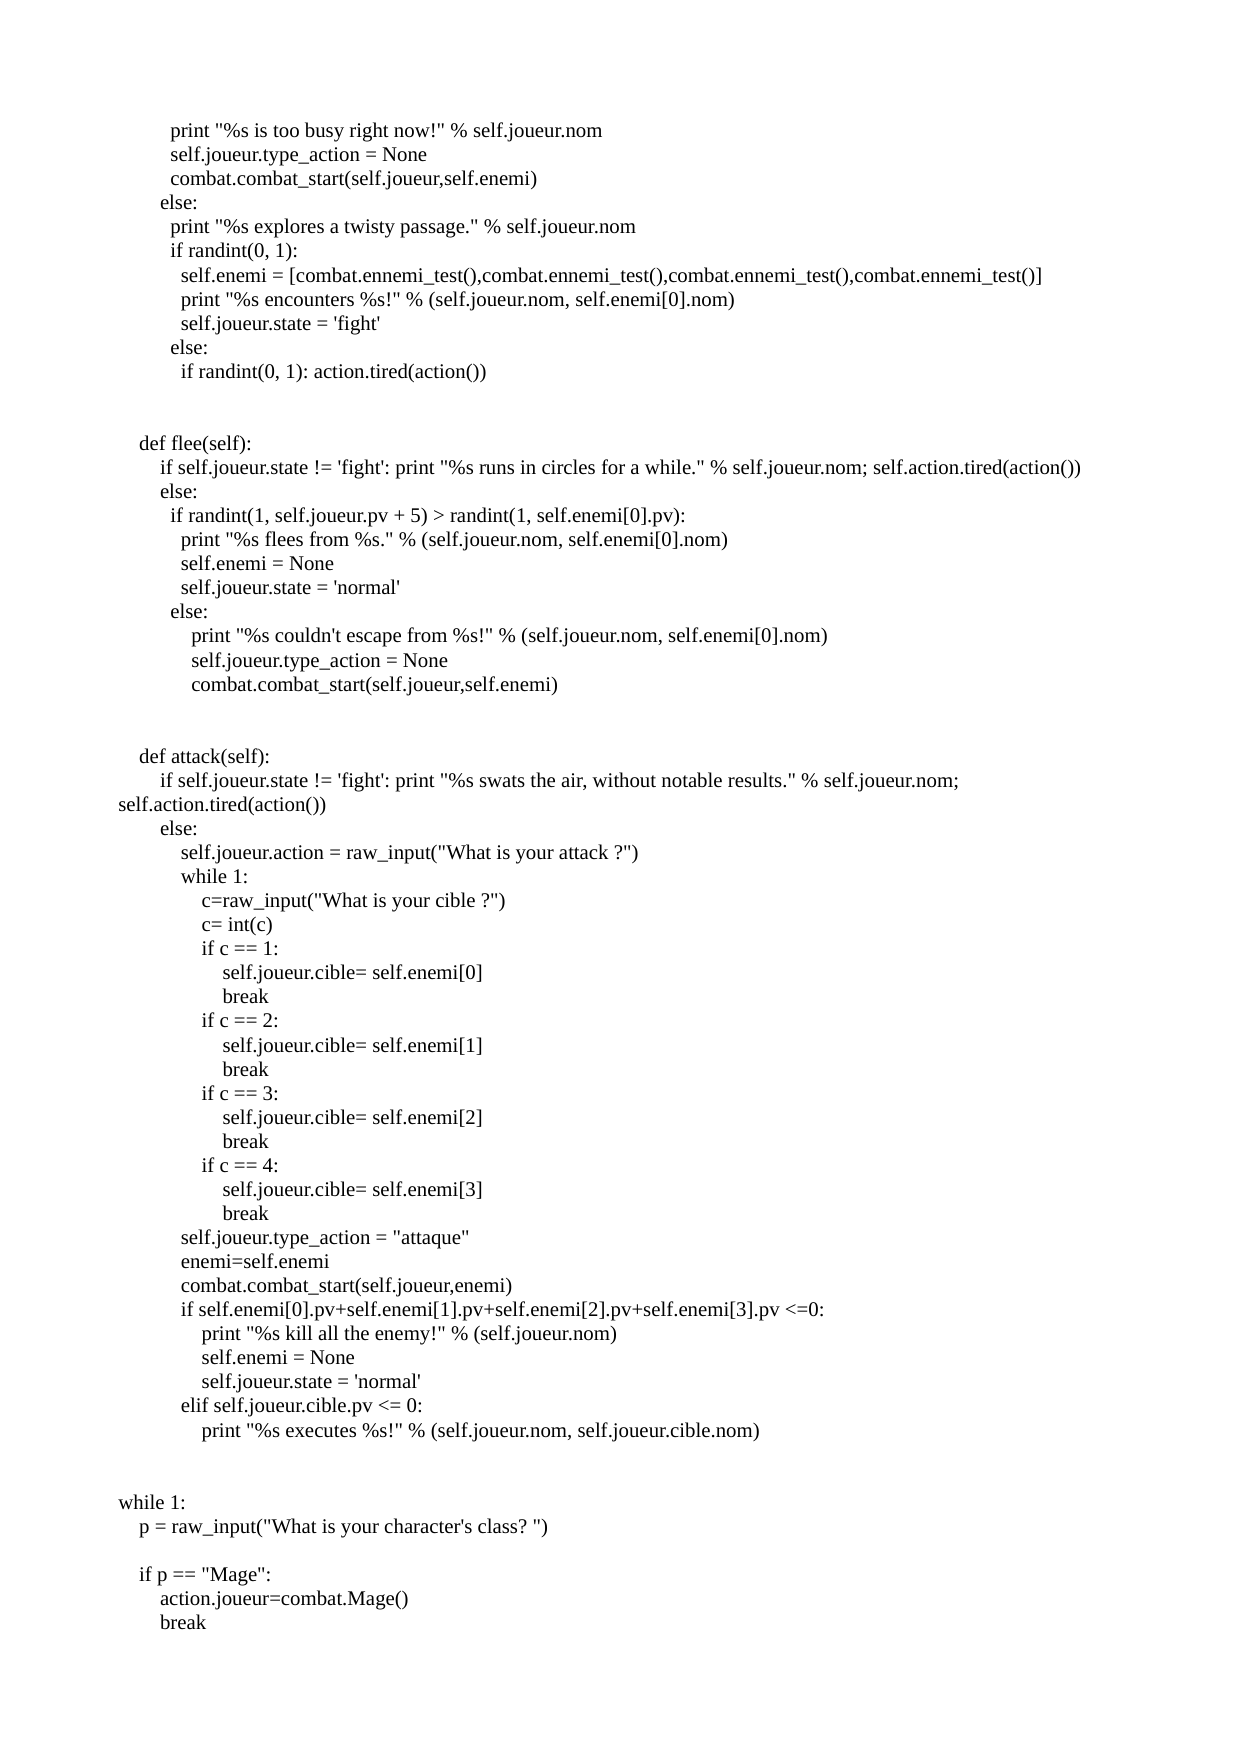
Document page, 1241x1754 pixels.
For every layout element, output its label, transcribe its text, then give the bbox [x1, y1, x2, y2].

text self.joueur.state = 'normal' [118, 1369, 1122, 1393]
text self.enemi = None [118, 1345, 1122, 1369]
text if self.enemi[0].pv+self.enemi[1].pv+self.enemi[2].pv+self.enemi[3].pv <=0: [118, 1297, 1122, 1321]
text if p == "Mage": [118, 1562, 1122, 1586]
text action.joueur=combat.Mage() [118, 1586, 1122, 1610]
text if self.joueur.state != 'fight': print "%s swats the air, without notable results." % self.joueur.nom; self.action.tired(action()) [118, 768, 1122, 816]
text if c == 1: [118, 936, 1122, 960]
text break [118, 1201, 1122, 1225]
text self.joueur.cible= self.enemi[1] [118, 1032, 1122, 1057]
text else: [118, 599, 1122, 623]
text print "%s couldn't escape from %s!" % (self.joueur.nom, self.enemi[0].nom) [118, 623, 1122, 647]
text self.enemi = None [118, 551, 1122, 575]
text print "%s executes %s!" % (self.joueur.nom, self.joueur.cible.nom) [118, 1417, 1122, 1442]
text break [118, 1610, 1122, 1634]
text if c == 2: [118, 1008, 1122, 1032]
text def attack(self): [118, 744, 1122, 768]
text self.joueur.type_action = "attaque" [118, 1225, 1122, 1249]
text print "%s explores a twisty passage." % self.joueur.nom [118, 214, 1122, 238]
text else: [118, 479, 1122, 503]
text print "%s is too busy right now!" % self.joueur.nom [118, 118, 1122, 142]
text self.joueur.cible= self.enemi[2] [118, 1105, 1122, 1129]
text if self.joueur.state != 'fight': print "%s runs in circles for a while." % self.joueur.nom; self.action.tired(action()) [118, 455, 1122, 479]
text if randint(0, 1): action.tired(action()) [118, 359, 1122, 383]
text else: [118, 335, 1122, 359]
text print "%s flees from %s." % (self.joueur.nom, self.enemi[0].nom) [118, 527, 1122, 551]
text break [118, 1129, 1122, 1153]
text print "%s encounters %s!" % (self.joueur.nom, self.enemi[0].nom) [118, 287, 1122, 311]
text combat.combat_start(self.joueur,self.enemi) [118, 672, 1122, 696]
text self.joueur.cible= self.enemi[3] [118, 1177, 1122, 1201]
text if randint(1, self.joueur.pv + 5) > randint(1, self.enemi[0].pv): [118, 503, 1122, 527]
text self.joueur.cible= self.enemi[0] [118, 960, 1122, 984]
text def flee(self): [118, 431, 1122, 455]
text combat.combat_start(self.joueur,self.enemi) [118, 166, 1122, 190]
text if c == 3: [118, 1081, 1122, 1105]
text while 1: [118, 864, 1122, 888]
text self.joueur.state = 'normal' [118, 575, 1122, 599]
text if randint(0, 1): [118, 238, 1122, 262]
text c=raw_input("What is your cible ?") [118, 888, 1122, 912]
text else: [118, 190, 1122, 214]
text self.enemi = [combat.ennemi_test(),combat.ennemi_test(),combat.ennemi_test(),combat.ennemi_test()] [118, 262, 1122, 287]
text print "%s kill all the enemy!" % (self.joueur.nom) [118, 1321, 1122, 1345]
text self.joueur.action = raw_input("What is your attack ?") [118, 840, 1122, 864]
text if c == 4: [118, 1153, 1122, 1177]
text combat.combat_start(self.joueur,enemi) [118, 1273, 1122, 1297]
text break [118, 1057, 1122, 1081]
text p = raw_input("What is your character's class? ") [118, 1514, 1122, 1538]
text while 1: [118, 1490, 1122, 1514]
text else: [118, 816, 1122, 840]
text self.joueur.type_action = None [118, 142, 1122, 166]
text self.joueur.type_action = None [118, 647, 1122, 672]
text self.joueur.state = 'fight' [118, 311, 1122, 335]
text c= int(c) [118, 912, 1122, 936]
text enemi=self.enemi [118, 1249, 1122, 1273]
text elif self.joueur.cible.pv <= 0: [118, 1393, 1122, 1417]
text break [118, 984, 1122, 1008]
